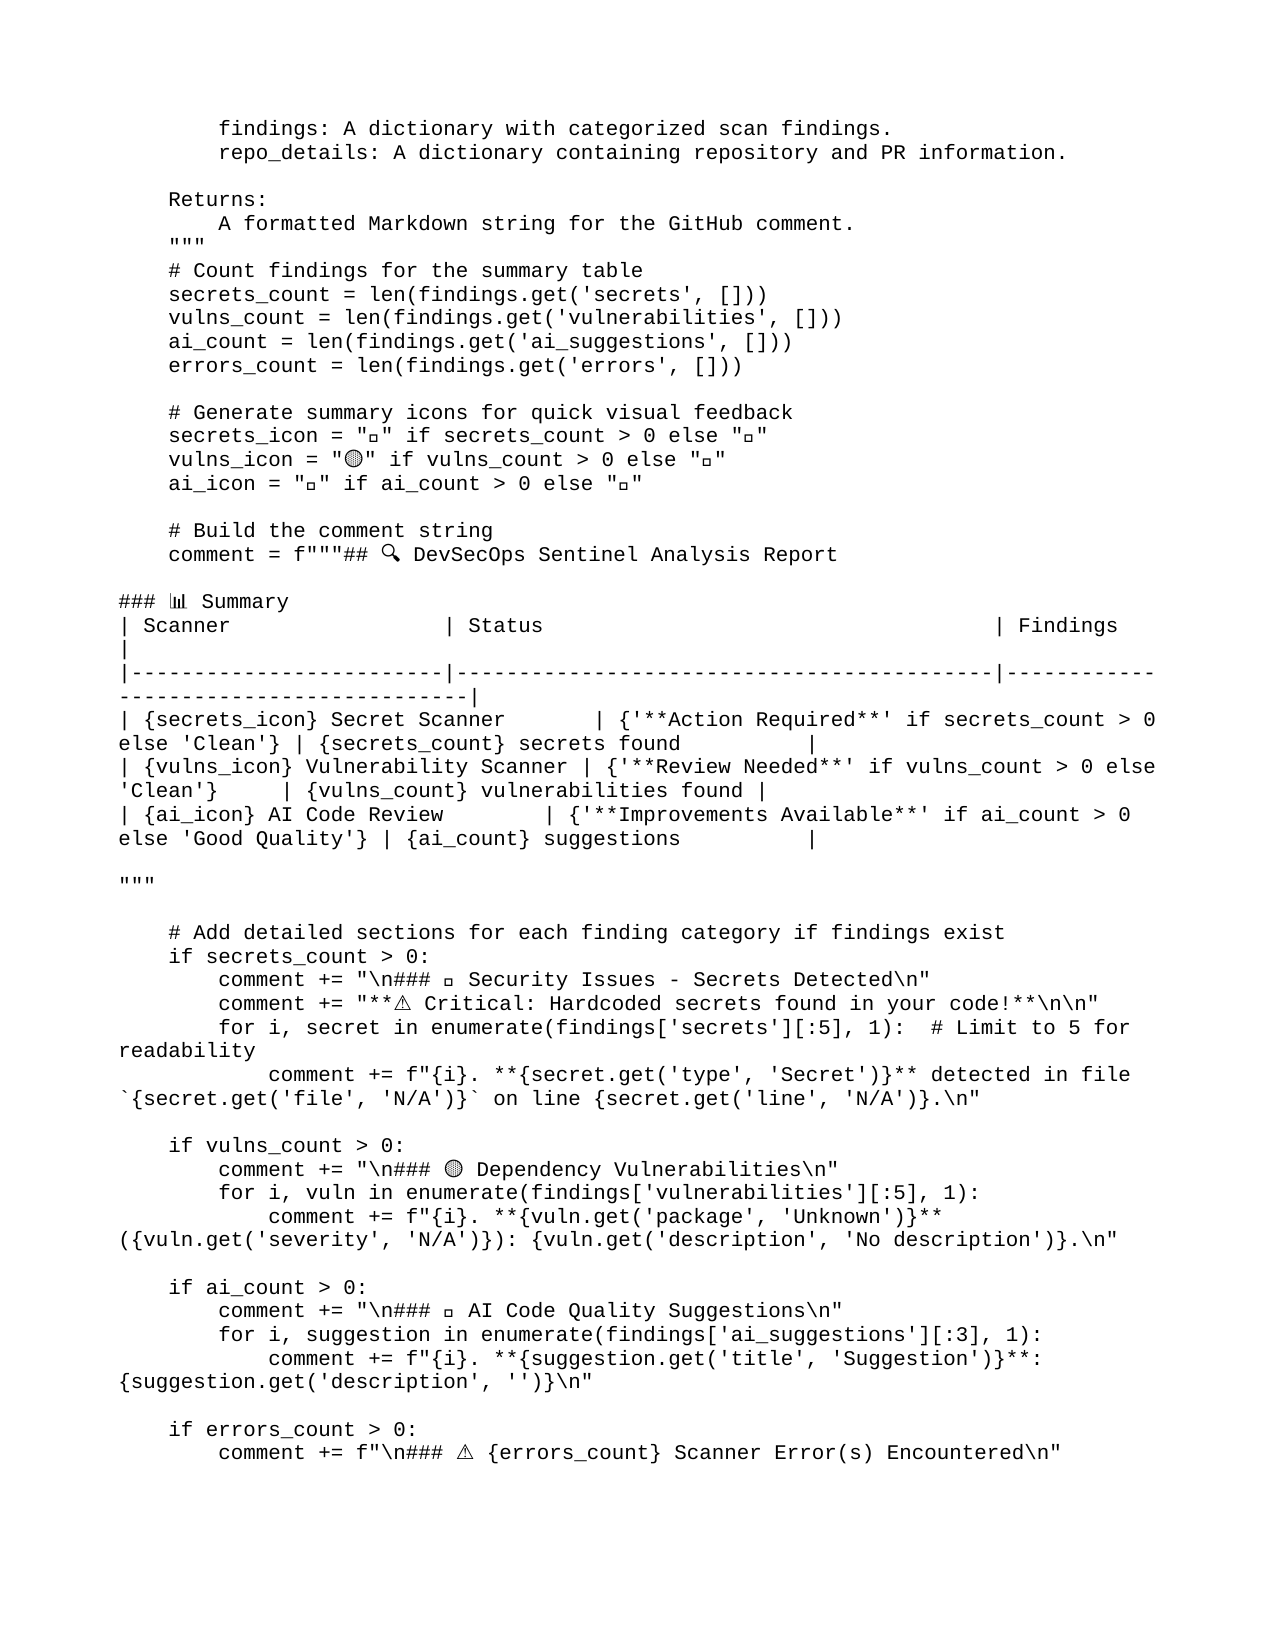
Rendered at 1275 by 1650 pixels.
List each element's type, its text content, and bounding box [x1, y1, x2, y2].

text if secrets_count > 0: [118, 946, 1157, 969]
text repo_details: A dictionary containing repository and PR information. [118, 142, 1157, 165]
text ai_icon = "💡" if ai_count > 0 else "✅" [118, 473, 1157, 496]
text Returns: [118, 189, 1157, 213]
text comment += f"{i}. **{secret.get('type', 'Secret')}** detected in file `{secret.get('file', 'N/A')}` on line {secret.get('line', 'N/A')}.\n" [118, 1064, 1157, 1111]
text for i, suggestion in enumerate(findings['ai_suggestions'][:3], 1): [118, 1324, 1157, 1348]
text """ [118, 236, 1157, 260]
text comment = f"""## 🔍 DevSecOps Sentinel Analysis Report [118, 544, 1157, 567]
text comment += "\n### 💡 AI Code Quality Suggestions\n" [118, 1300, 1157, 1324]
text comment += f"\n### ⚠️ {errors_count} Scanner Error(s) Encountered\n" [118, 1442, 1157, 1466]
text comment += f"{i}. **{suggestion.get('title', 'Suggestion')}**: {suggestion.get('description', '')}\n" [118, 1348, 1157, 1395]
text comment += "\n### 🔴 Security Issues - Secrets Detected\n" [118, 969, 1157, 993]
text comment += "**⚠️ Critical: Hardcoded secrets found in your code!**\n\n" [118, 993, 1157, 1017]
text secrets_count = len(findings.get('secrets', [])) [118, 284, 1157, 307]
text vulns_icon = "🟡" if vulns_count > 0 else "✅" [118, 449, 1157, 473]
text | {ai_icon} AI Code Review | {'**Improvements Available**' if ai_count > 0 else 'Good Quality'} | {ai_count} suggestions | [118, 804, 1157, 851]
text if vulns_count > 0: [118, 1135, 1157, 1158]
text if errors_count > 0: [118, 1419, 1157, 1442]
text findings: A dictionary with categorized scan findings. [118, 118, 1157, 142]
text |-------------------------|-------------------------------------------|----------------------------------------| [118, 662, 1157, 709]
text vulns_count = len(findings.get('vulnerabilities', [])) [118, 307, 1157, 331]
text secrets_icon = "🔴" if secrets_count > 0 else "✅" [118, 426, 1157, 449]
text | {vulns_icon} Vulnerability Scanner | {'**Review Needed**' if vulns_count > 0 else 'Clean'} | {vulns_count} vulnerabilities found | [118, 757, 1157, 804]
text # Generate summary icons for quick visual feedback [118, 402, 1157, 426]
text | Scanner | Status | Findings | [118, 615, 1157, 662]
text | {secrets_icon} Secret Scanner | {'**Action Required**' if secrets_count > 0 else 'Clean'} | {secrets_count} secrets found | [118, 709, 1157, 757]
text A formatted Markdown string for the GitHub comment. [118, 213, 1157, 236]
text # Build the comment string [118, 520, 1157, 544]
text errors_count = len(findings.get('errors', [])) [118, 354, 1157, 378]
text # Count findings for the summary table [118, 260, 1157, 284]
text for i, secret in enumerate(findings['secrets'][:5], 1): # Limit to 5 for readability [118, 1017, 1157, 1064]
text ai_count = len(findings.get('ai_suggestions', [])) [118, 331, 1157, 354]
text comment += f"{i}. **{vuln.get('package', 'Unknown')}** ({vuln.get('severity', 'N/A')}): {vuln.get('description', 'No description')}.\n" [118, 1206, 1157, 1253]
text if ai_count > 0: [118, 1277, 1157, 1300]
text """ [118, 875, 1157, 898]
text ### 📊 Summary [118, 591, 1157, 615]
text for i, vuln in enumerate(findings['vulnerabilities'][:5], 1): [118, 1182, 1157, 1206]
text comment += "\n### 🟡 Dependency Vulnerabilities\n" [118, 1158, 1157, 1182]
text # Add detailed sections for each finding category if findings exist [118, 922, 1157, 946]
